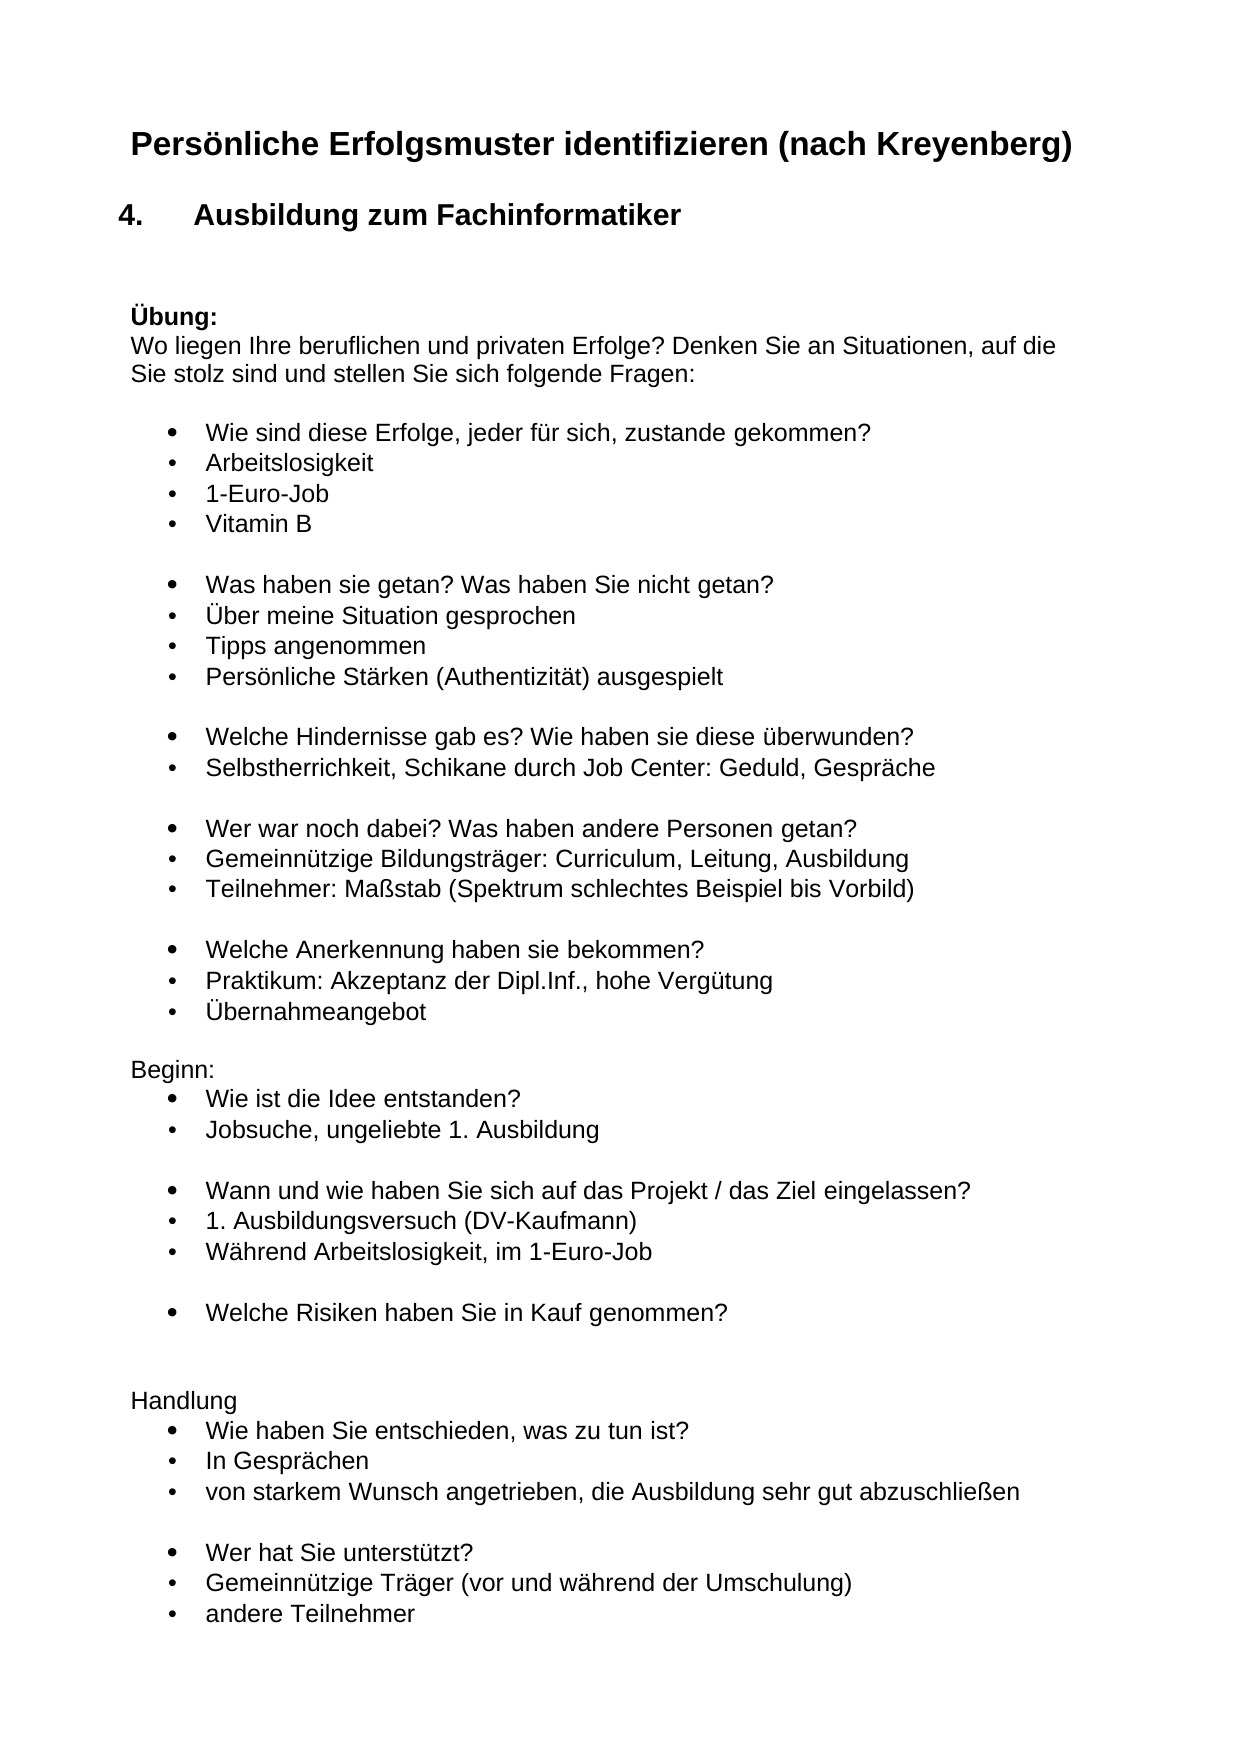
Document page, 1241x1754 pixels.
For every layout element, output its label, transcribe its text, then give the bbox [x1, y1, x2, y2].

list Arbeitslosigkeit [168, 447, 1122, 478]
list Gemeinnützige Bildungsträger: Curriculum, Leitung, Ausbildung [168, 843, 1122, 874]
list Welche Hindernisse gab es? Wie haben sie diese überwunden? [168, 722, 1122, 752]
list Tipps angenommen [168, 630, 1122, 661]
list andere Teilnehmer [168, 1598, 1122, 1628]
list Praktikum: Akzeptanz der Dipl.Inf., hohe Vergütung [168, 965, 1122, 996]
list Wer war noch dabei? Was haben andere Personen getan? [168, 813, 1122, 843]
text Wo liegen Ihre beruflichen und privaten Erfolge? Denken Sie an Situationen, auf die Sie stolz sind und stellen Sie sich folgende Fragen: [130, 331, 1097, 388]
list Wer hat Sie unterstützt? [168, 1537, 1122, 1567]
list Über meine Situation gesprochen [168, 600, 1122, 630]
list Wie sind diese Erfolge, jeder für sich, zustande gekommen? [168, 417, 1122, 447]
list Jobsuche, ungeliebte 1. Ausbildung [168, 1114, 1122, 1144]
list Persönliche Stärken (Authentizität) ausgespielt [168, 661, 1122, 691]
list Selbstherrichkeit, Schikane durch Job Center: Geduld, Gespräche [168, 752, 1122, 782]
list Wie ist die Idee entstanden? [168, 1083, 1122, 1114]
list von starkem Wunsch angetrieben, die Ausbildung sehr gut abzuschließen [168, 1476, 1122, 1506]
list 4. Ausbildung zum Fachinformatiker [118, 197, 1122, 232]
list Vitamin B [168, 508, 1122, 539]
list Während Arbeitslosigkeit, im 1-Euro-Job [168, 1236, 1122, 1266]
text Persönliche Erfolgsmuster identifizieren (nach Kreyenberg) [130, 124, 1122, 162]
list Teilnehmer: Maßstab (Spektrum schlechtes Beispiel bis Vorbild) [168, 874, 1122, 904]
subtitle Übung: [130, 302, 1122, 331]
list Welche Risiken haben Sie in Kauf genommen? [168, 1297, 1122, 1327]
text Beginn: [130, 1054, 1122, 1083]
list 1. Ausbildungsversuch (DV-Kaufmann) [168, 1205, 1122, 1236]
list In Gesprächen [168, 1445, 1122, 1476]
list Gemeinnützige Träger (vor und während der Umschulung) [168, 1567, 1122, 1598]
list 1-Euro-Job [168, 478, 1122, 508]
list Welche Anerkennung haben sie bekommen? [168, 934, 1122, 965]
list Wann und wie haben Sie sich auf das Projekt / das Ziel eingelassen? [168, 1175, 1122, 1205]
list Übernahmeangebot [168, 996, 1122, 1026]
list Was haben sie getan? Was haben Sie nicht getan? [168, 569, 1122, 600]
list Wie haben Sie entschieden, was zu tun ist? [168, 1415, 1122, 1445]
text Handlung [130, 1386, 1122, 1415]
